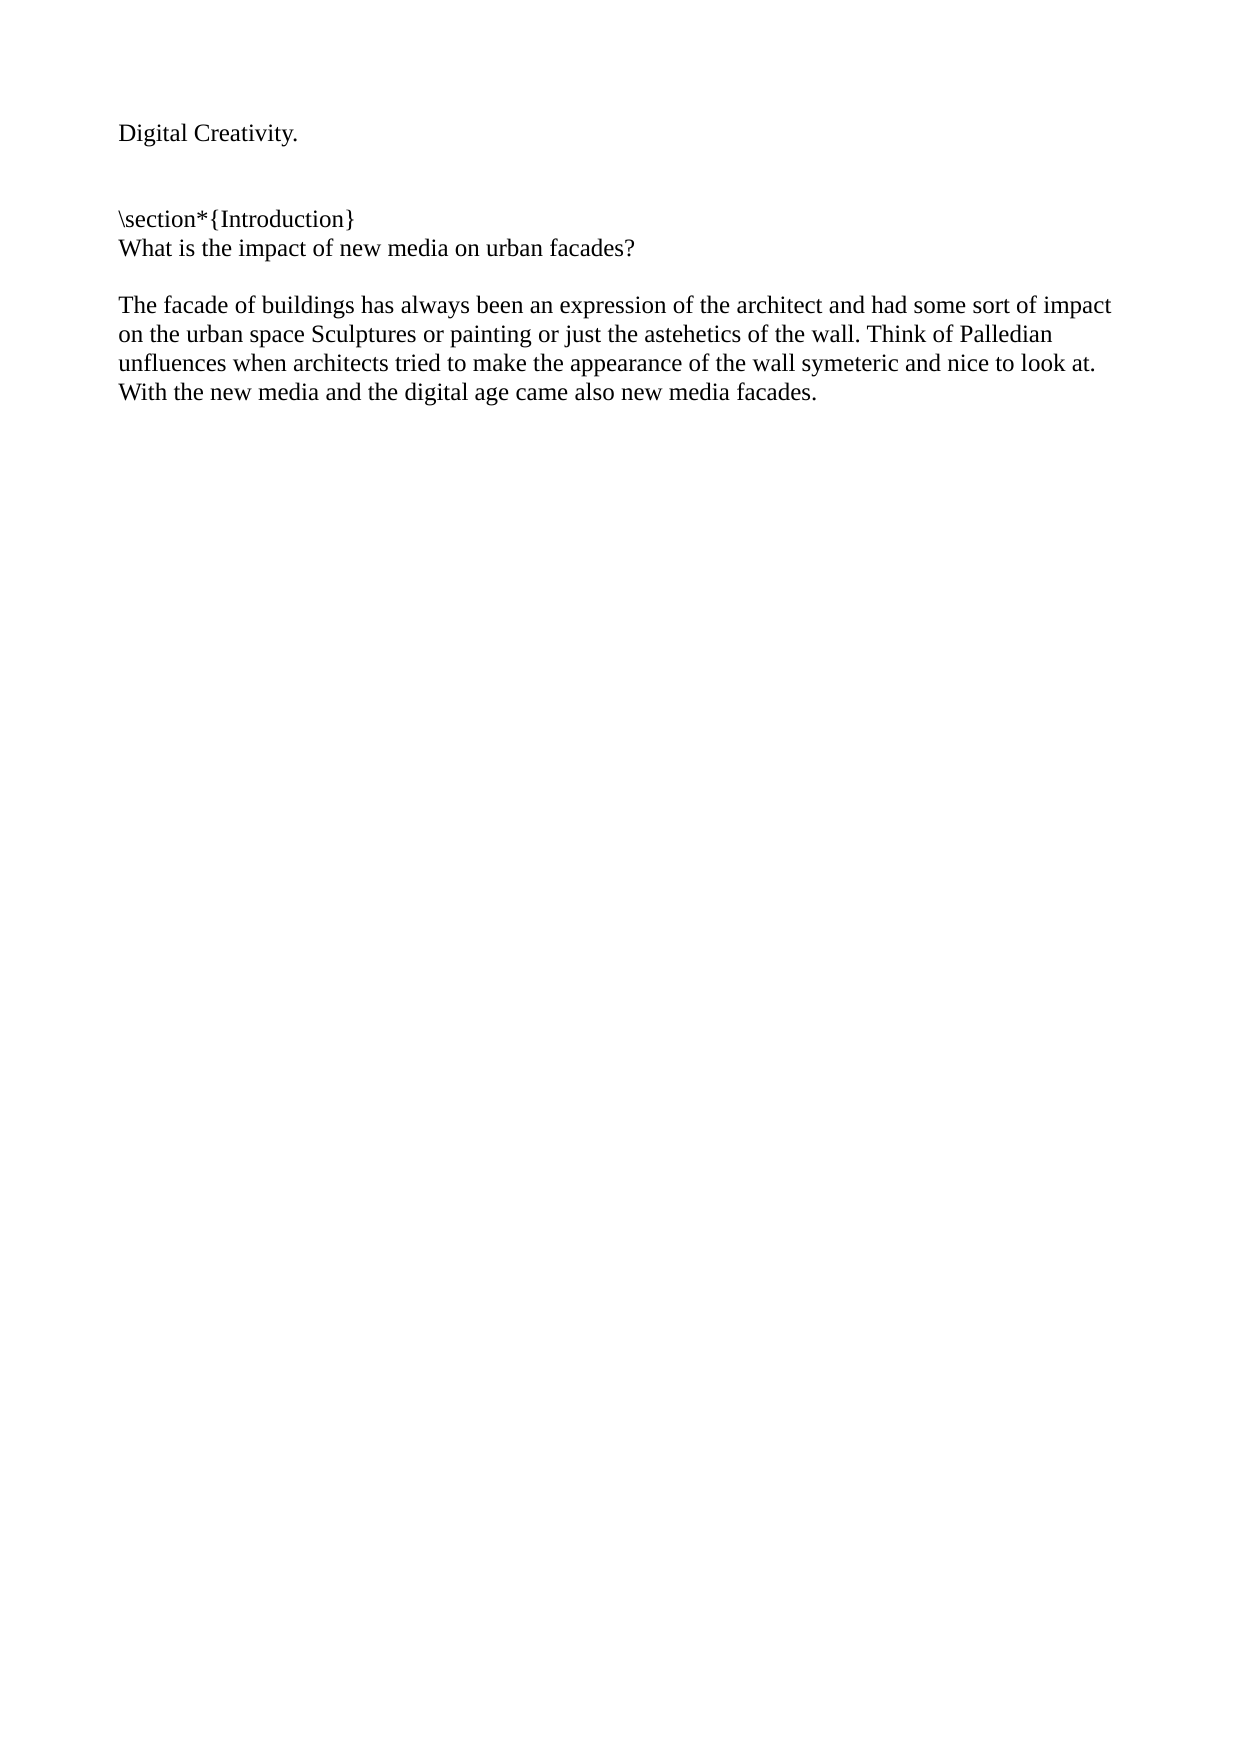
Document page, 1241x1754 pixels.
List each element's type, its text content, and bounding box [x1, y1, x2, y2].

text The facade of buildings has always been an expression of the architect and had some sort of impact on the urban space Sculptures or painting or just the astehetics of the wall. Think of Palledian unfluences when architects tried to make the appearance of the wall symeteric and nice to look at. With the new media and the digital age came also new media facades. [118, 291, 1122, 406]
text Digital Creativity. [118, 118, 1122, 147]
text What is the impact of new media on urban facades? [118, 233, 1122, 262]
text \section*{Introduction} [118, 204, 1122, 233]
